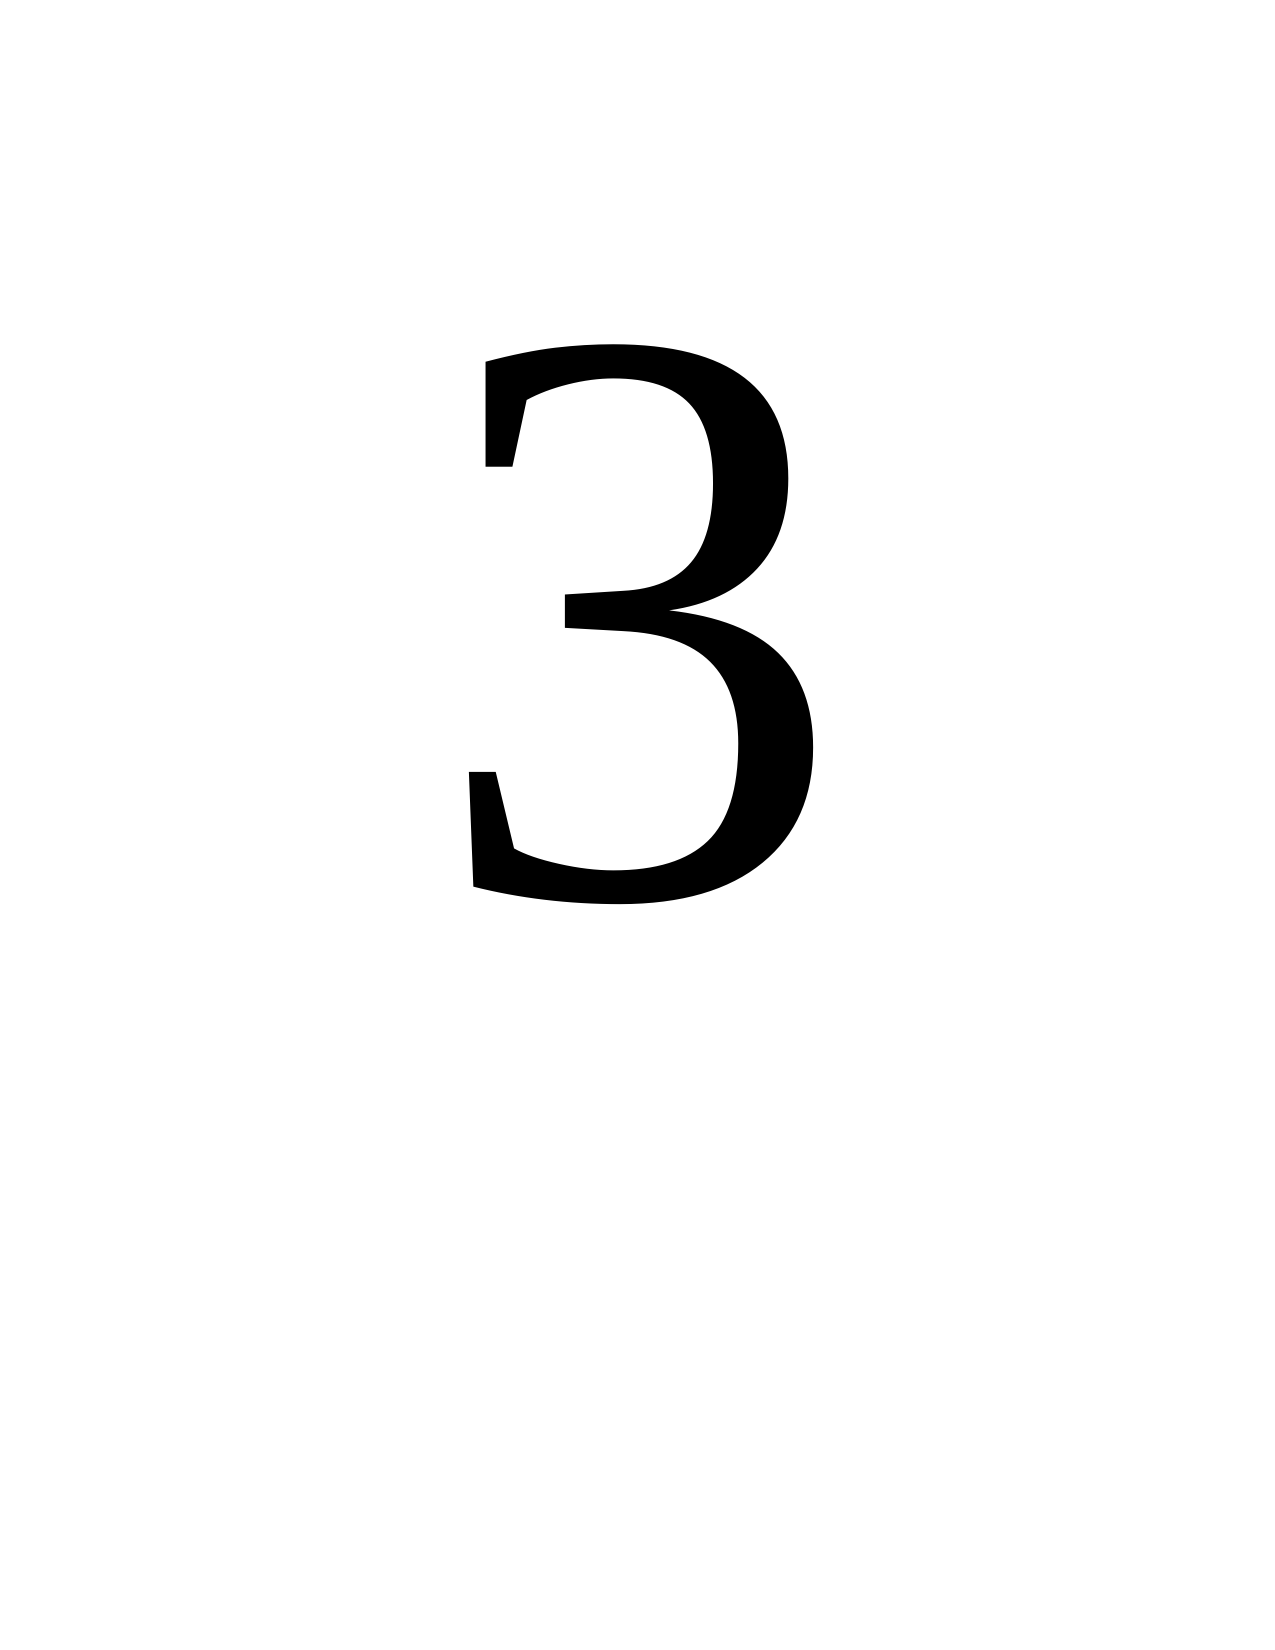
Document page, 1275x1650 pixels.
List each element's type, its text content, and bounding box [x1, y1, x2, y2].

text 3 [118, 118, 1157, 1076]
